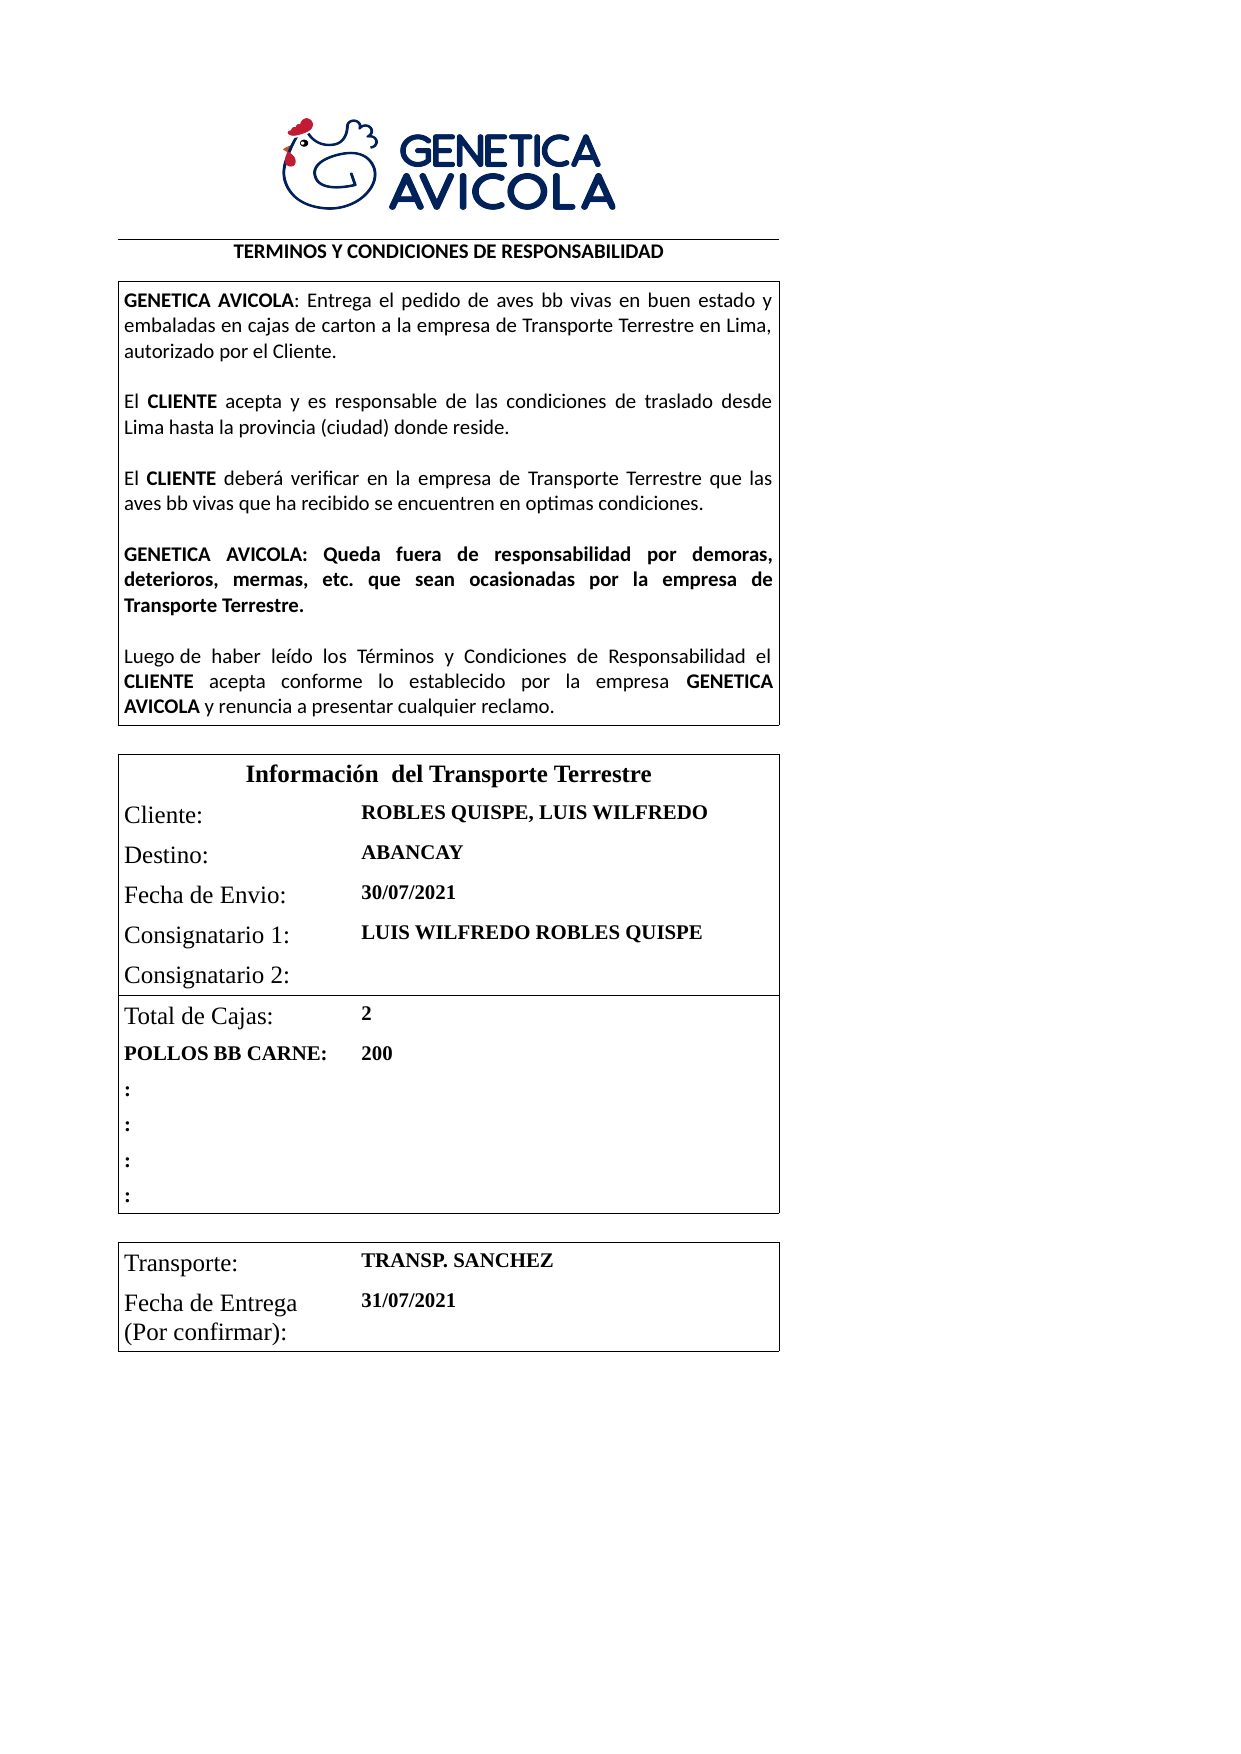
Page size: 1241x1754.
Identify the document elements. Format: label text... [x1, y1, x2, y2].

table_cell Consignatario 1: [119, 915, 356, 955]
table_cell Fecha de Entrega (Por confirmar): [119, 1282, 356, 1351]
table_header TERMINOS Y CONDICIONES DE RESPONSABILIDAD [118, 240, 779, 281]
table_cell [356, 1106, 779, 1142]
table_cell : [119, 1142, 356, 1177]
table_cell 30/07/2021 [356, 874, 779, 914]
table_cell GENETICA AVICOLA: Entrega el pedido de aves bb vivas en buen estado y embaladas en cajas de carton a la empresa de Transporte Terrestre en Lima, autorizado por el Cliente. El CLIENTE acepta y es responsable de las condiciones de traslado desde Lima hasta la provincia (ciudad) donde reside. El CLIENTE deberá verificar en la empresa de Transporte Terrestre que las aves bb vivas que ha recibido se encuentren en optimas condiciones. GENETICA AVICOLA: Queda fuera de responsabilidad por demoras, deterioros, mermas, etc. que sean ocasionadas por la empresa de Transporte Terrestre. Luego de haber leído los Términos y Condiciones de Responsabilidad el CLIENTE acepta conforme lo establecido por la empresa GENETICA AVICOLA y renuncia a presentar cualquier reclamo. [119, 282, 779, 725]
table_cell : [119, 1071, 356, 1106]
table_cell Fecha de Envio: [119, 874, 356, 914]
table_cell [356, 1071, 779, 1106]
table_cell ABANCAY [356, 834, 779, 874]
table_cell [118, 1214, 356, 1242]
table_cell ROBLES QUISPE, LUIS WILFREDO [356, 794, 779, 834]
table_cell Consignatario 2: [119, 955, 356, 995]
table_cell TRANSP. SANCHEZ [356, 1243, 779, 1282]
table_cell Cliente: [119, 794, 356, 834]
table_cell Destino: [119, 834, 356, 874]
table_cell [356, 1142, 779, 1177]
table_cell 31/07/2021 [356, 1282, 779, 1351]
table_cell [356, 955, 779, 995]
picture [282, 118, 616, 210]
table_cell LUIS WILFREDO ROBLES QUISPE [356, 915, 779, 955]
table_cell POLLOS BB CARNE: [119, 1035, 356, 1071]
table_cell [356, 1214, 779, 1242]
table_cell Transporte: [119, 1243, 356, 1282]
table_cell : [119, 1106, 356, 1142]
table_cell [356, 1178, 779, 1213]
table_cell 200 [356, 1035, 779, 1071]
table_cell 2 [356, 996, 779, 1035]
table_cell : [119, 1178, 356, 1213]
table_cell Total de Cajas: [119, 996, 356, 1035]
table_header Información del Transporte Terrestre [119, 755, 779, 794]
